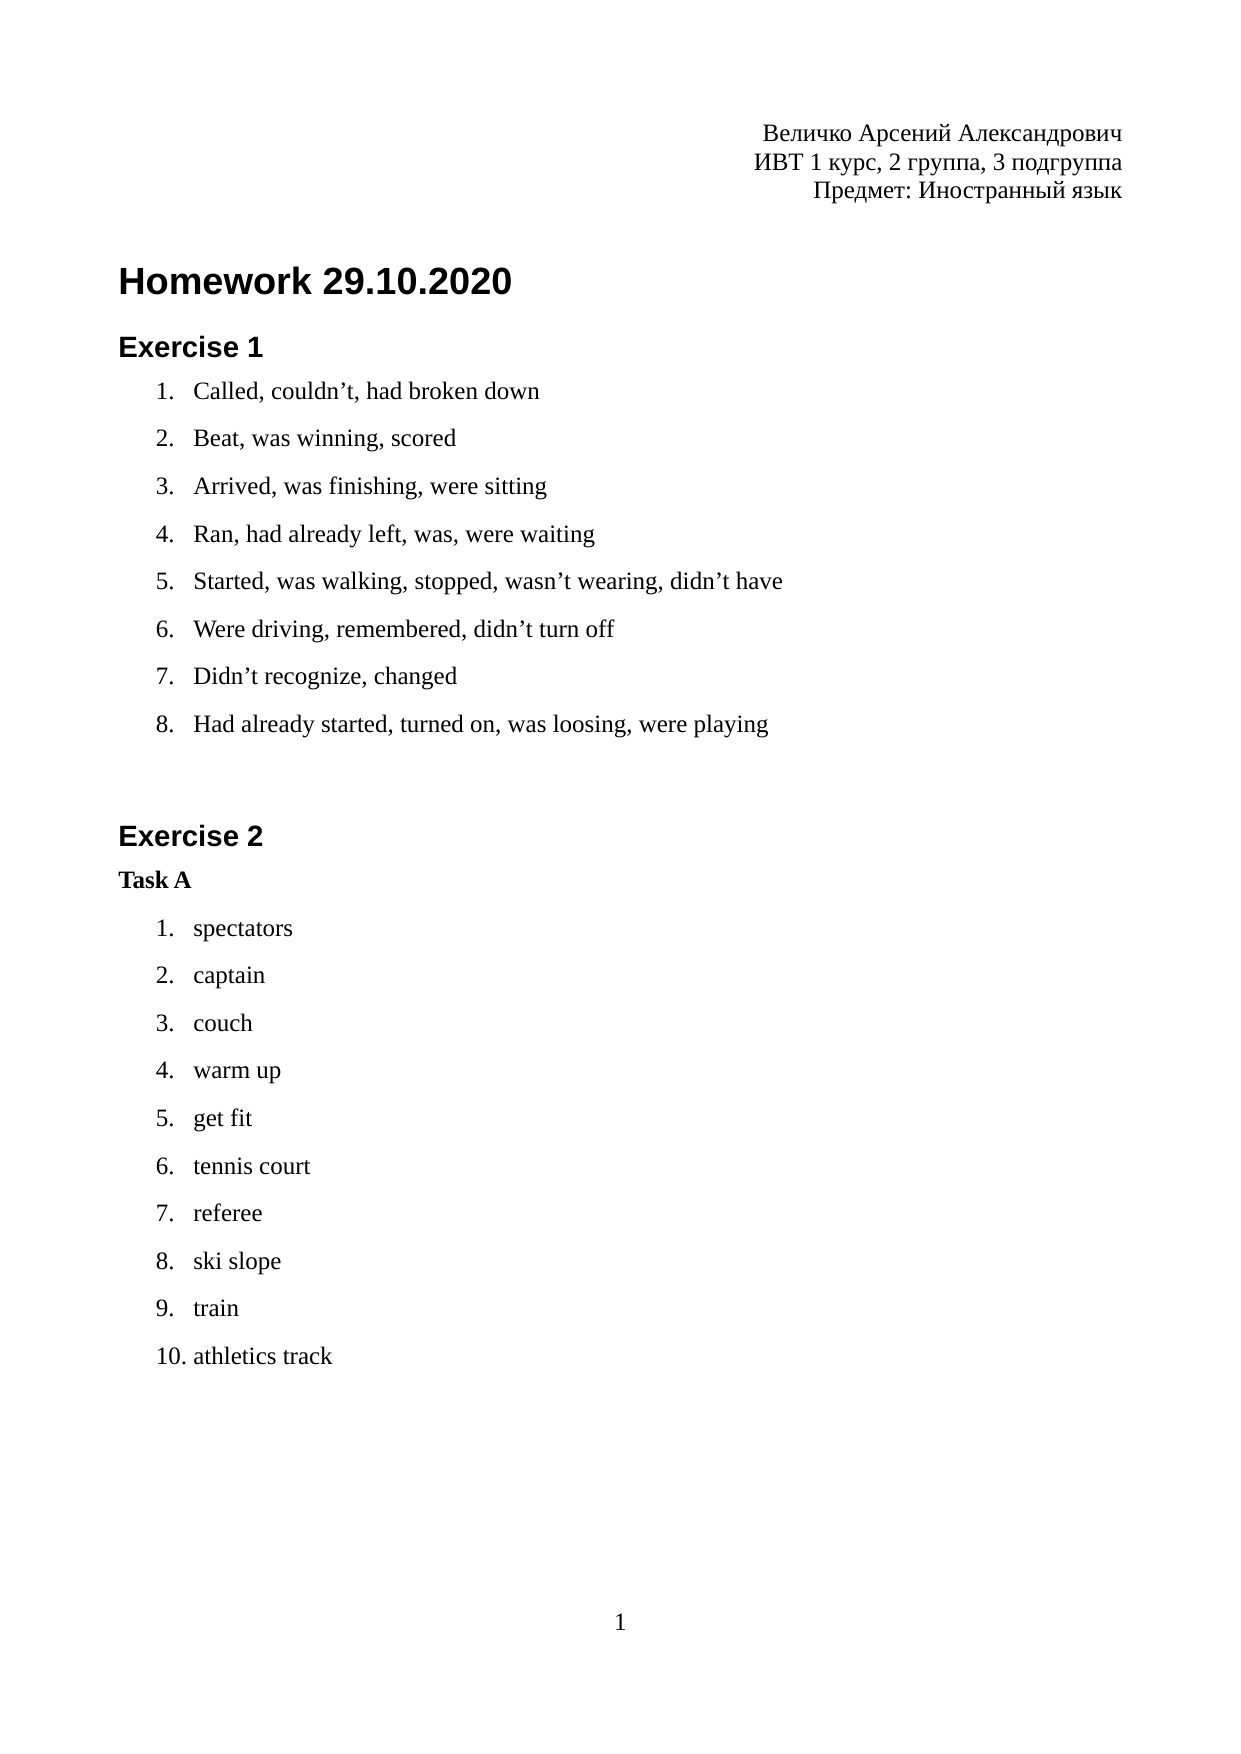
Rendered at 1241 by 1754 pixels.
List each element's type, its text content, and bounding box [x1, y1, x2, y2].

list spectators [156, 913, 1122, 941]
list Were driving, remembered, didn’t turn off [156, 614, 1122, 643]
list get fit [156, 1103, 1122, 1132]
subtitle Homework 29.10.2020 [118, 259, 1122, 302]
list Didn’t recognize, changed [156, 661, 1122, 690]
text Task A [118, 865, 1122, 894]
list train [156, 1293, 1122, 1322]
list warm up [156, 1056, 1122, 1084]
list Beat, was winning, scored [156, 423, 1122, 452]
subtitle Exercise 1 [118, 329, 1122, 363]
list ski slope [156, 1246, 1122, 1275]
list tennis court [156, 1151, 1122, 1179]
list couch [156, 1008, 1122, 1037]
list athletics track [156, 1341, 1122, 1370]
list Called, couldn’t, had broken down [156, 376, 1122, 404]
list referee [156, 1198, 1122, 1227]
list Ran, had already left, was, were waiting [156, 519, 1122, 547]
list Had already started, turned on, was loosing, were playing [156, 709, 1122, 738]
subtitle Exercise 2 [118, 819, 1122, 853]
list captain [156, 960, 1122, 989]
list Started, was walking, stopped, wasn’t wearing, didn’t have [156, 566, 1122, 595]
list Arrived, was finishing, were sitting [156, 471, 1122, 500]
